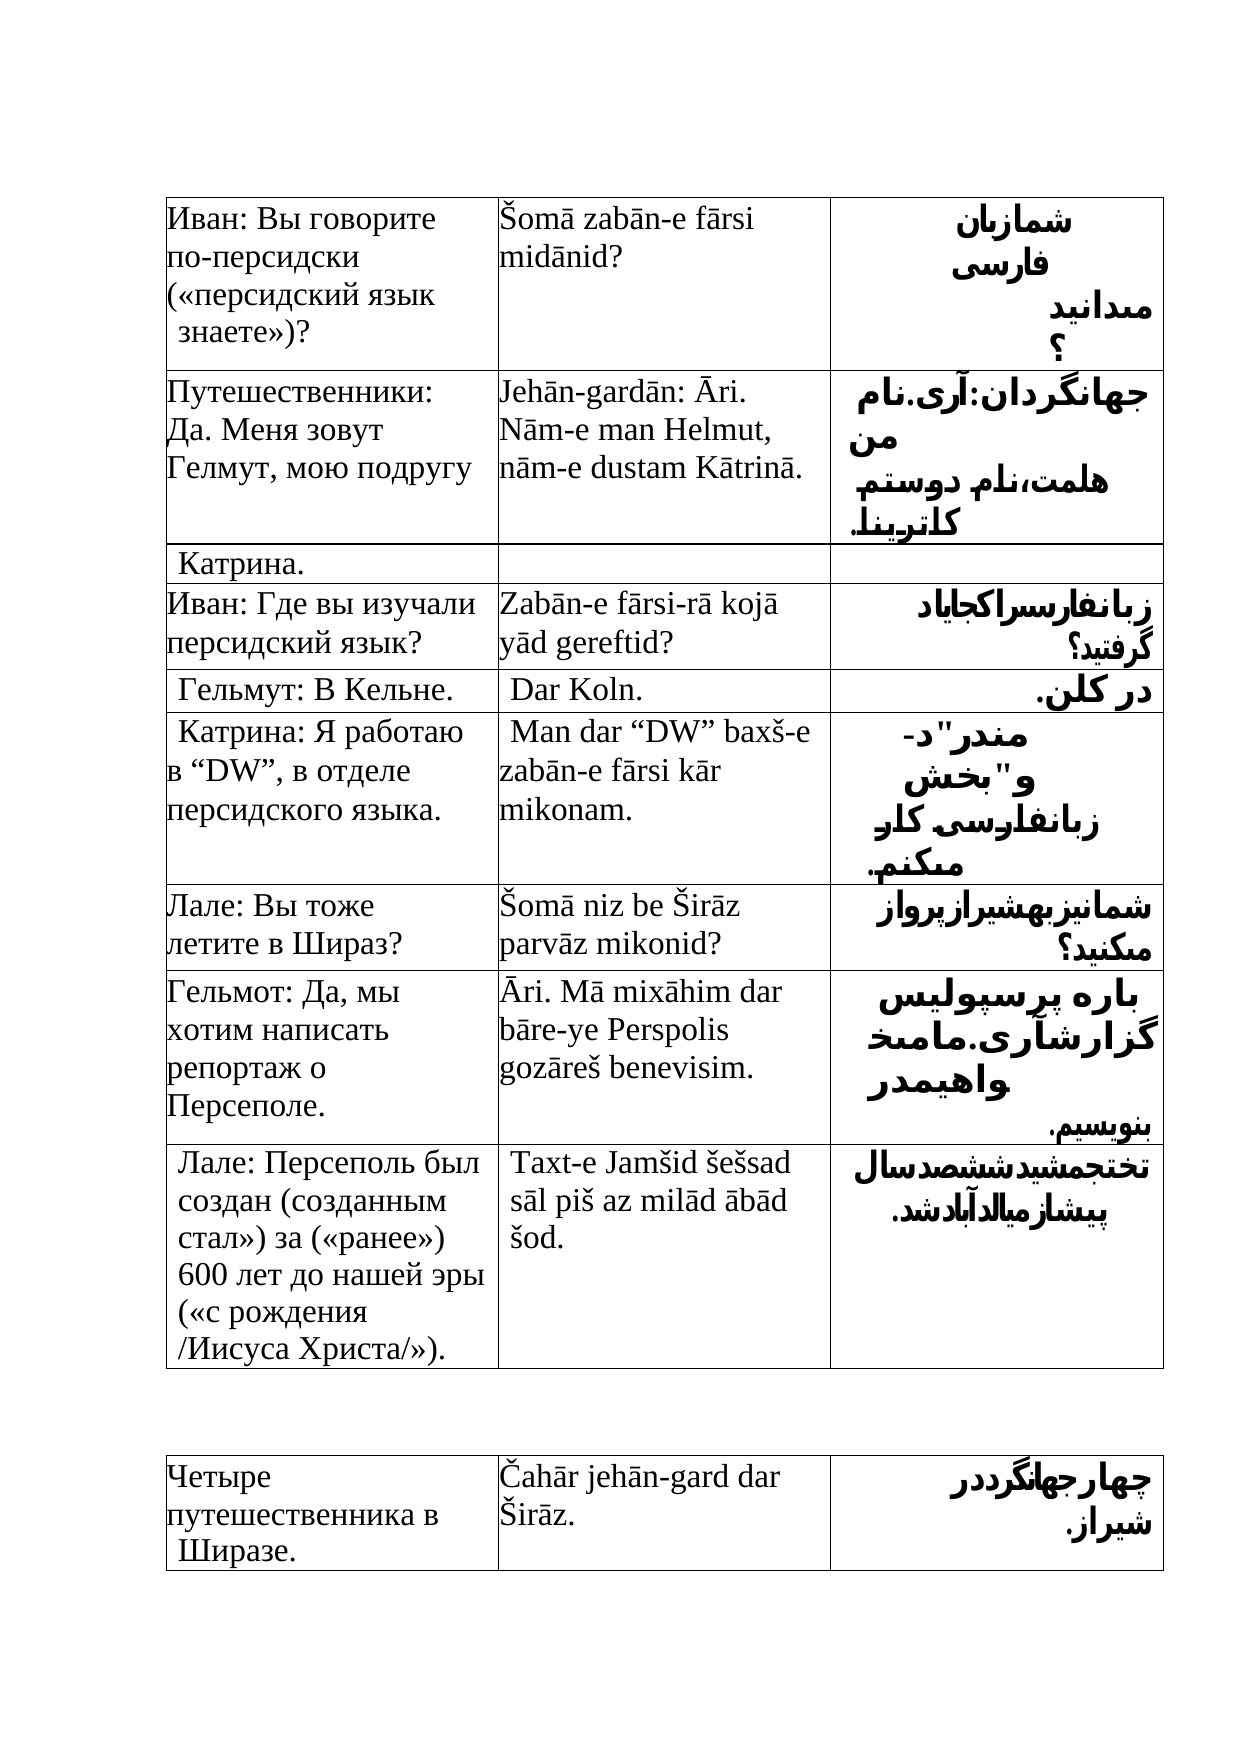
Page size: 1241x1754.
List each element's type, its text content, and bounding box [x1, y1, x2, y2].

table_header Четыре путешественника в Ширазе. [167, 1456, 498, 1570]
table_cell Гельмут: В Кельне. [167, 670, 498, 712]
table_cell Dar Koln. [499, 670, 830, 712]
table_cell Jehān-gardān: Āri. Nām-e man Helmut, nām-e dustam Kātrinā. [499, 371, 830, 543]
table_cell sāl piš az milād ābād [499, 1182, 830, 1219]
table_cell Лале: Персеполь был [167, 1145, 498, 1182]
table_cell در كلن. [831, 670, 1163, 712]
table_cell Гельмот: Да, мы хотим написать репортаж о Персеполе. [167, 971, 498, 1143]
table_cell стал») за («ранее») [167, 1219, 498, 1256]
table_cell Man dar “DW” baxš-e zabān-e fārsi kār mikonam. [499, 713, 830, 884]
table_cell باره پرسپوليس گزارشآرى.مامىخواھيمدر بنويسيم. [831, 971, 1163, 1143]
table_header Šomā zabān-e fārsi midānid? [499, 198, 830, 370]
table_header شمازبان فارسى مىدانيد؟ [831, 198, 1163, 370]
table_cell («с рождения [167, 1294, 498, 1331]
table_cell [499, 1294, 830, 1331]
table_header [831, 545, 1163, 583]
table_cell شمانيزبهشيرازپرواز مىكنيد؟ [831, 885, 1163, 970]
table_header [499, 545, 830, 583]
table_cell создан (созданным [167, 1182, 498, 1219]
table_cell جھانگردان:آرى.نام من ھلمت،نام دوستم كاترينا. [831, 371, 1163, 543]
table_cell Иван: Где вы изучали персидский язык? [167, 584, 498, 669]
table_cell Zabān-e fārsi-rā kojā yād gereftid? [499, 584, 830, 669]
table_cell Šomā niz be Širāz parvāz mikonid? [499, 885, 830, 970]
table_cell Taxt-e Jamšid šešsad [499, 1145, 830, 1182]
table_cell Лале: Вы тоже летите в Шираз? [167, 885, 498, 970]
table_cell تختجمشيدششصدسال پيشاز ميالد آباد شد. [831, 1145, 1163, 1368]
table_cell Катрина: Я работаю в “DW”, в отделе персидского языка. [167, 713, 498, 884]
table_cell /Иисуса Христа/»). [167, 1331, 498, 1368]
table_header چھارجھانگرد در شيراز. [831, 1456, 1163, 1570]
table_cell Āri. Mā mixāhim dar bāre-ye Perspolis gozāreš benevisim. [499, 971, 830, 1143]
table_cell 600 лет до нашей эры [167, 1256, 498, 1293]
table_cell [499, 1256, 830, 1293]
table_header Катрина. [167, 545, 498, 583]
table_cell زبانفارسىراكجاياد گرفتيد؟ [831, 584, 1163, 669]
table_header Иван: Вы говорите по-персидски («персидский язык знаете»)? [167, 198, 498, 370]
table_header Čahār jehān-gard dar Širāz. [499, 1456, 830, 1570]
table_cell Путешественники: Да. Меня зовут Гелмут, мою подругу [167, 371, 498, 543]
table_cell šod. [499, 1219, 830, 1256]
table_cell مندر"د-و"بخش زبانفارسى كار مىكنم. [831, 713, 1163, 884]
table_cell [499, 1331, 830, 1368]
